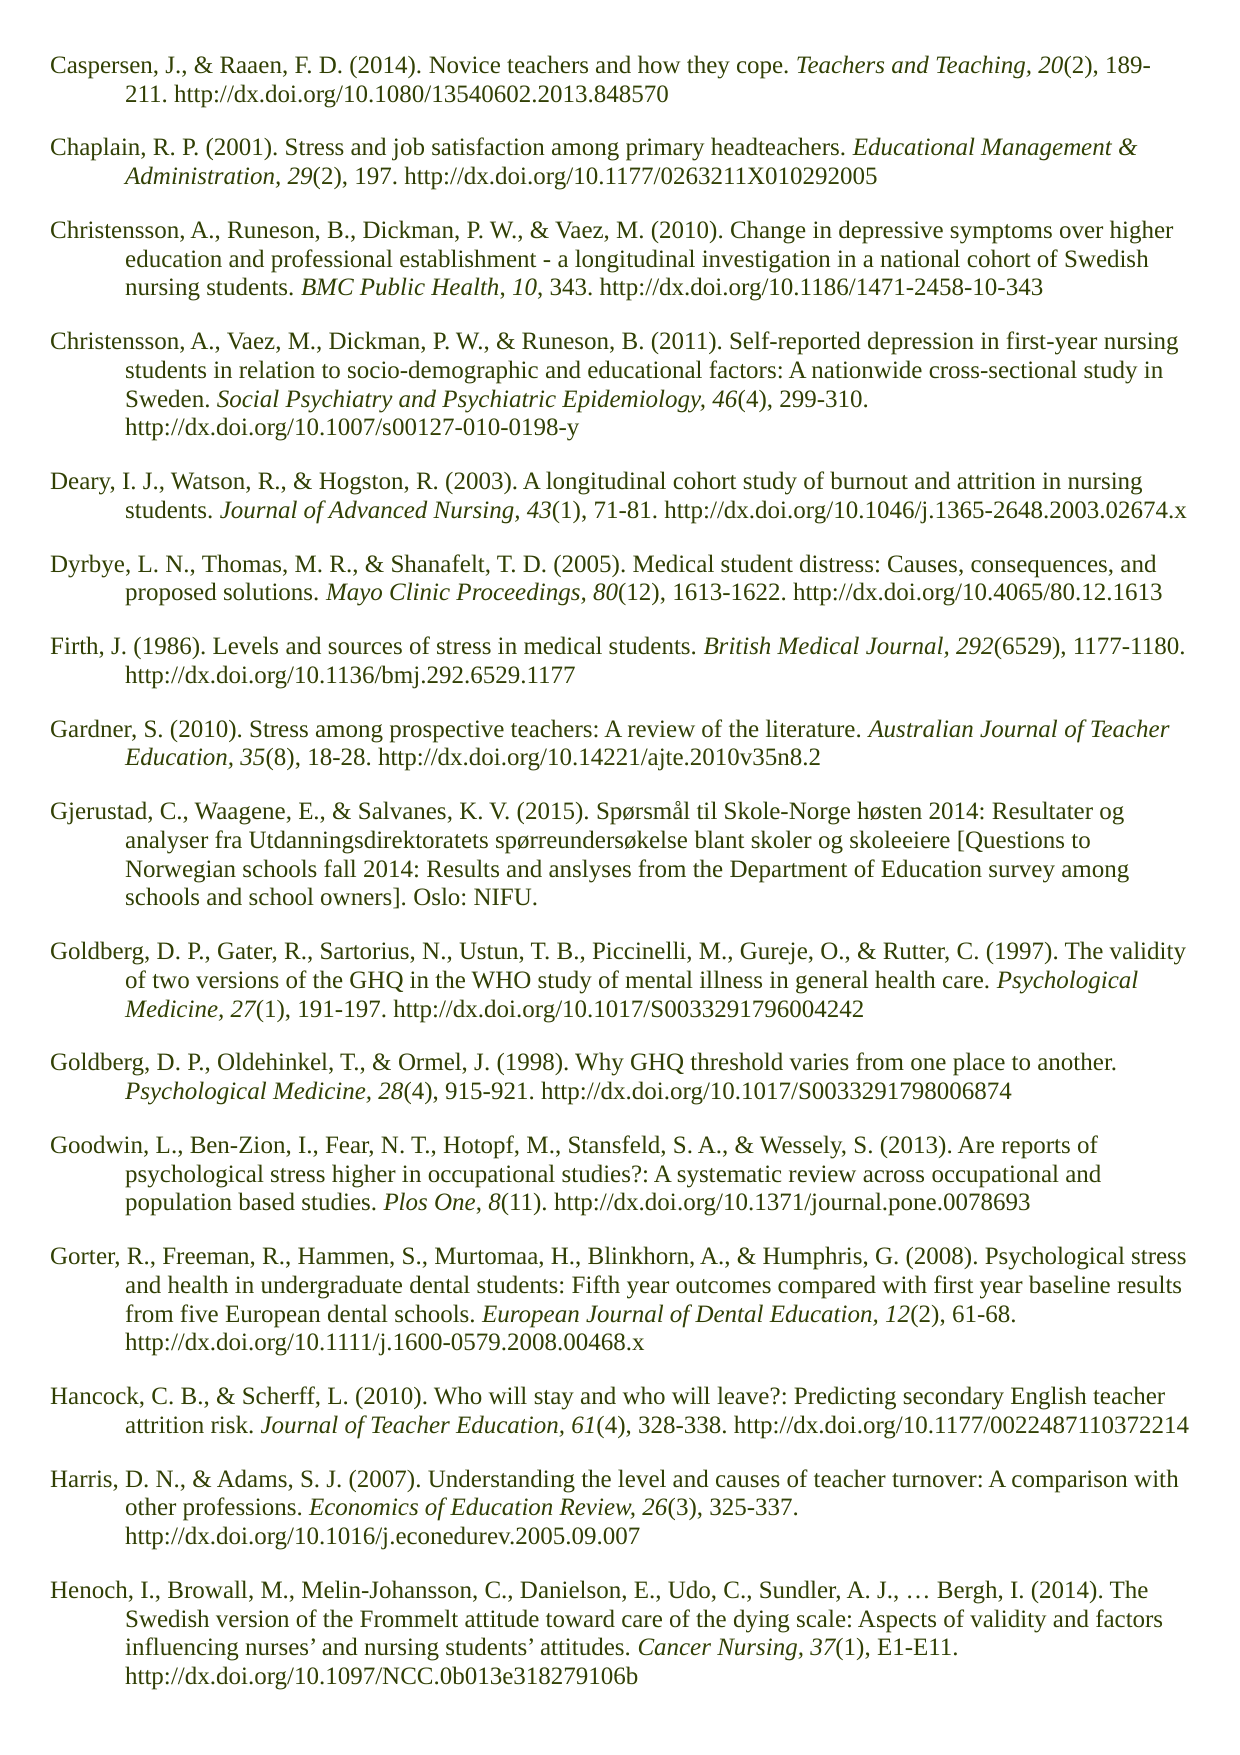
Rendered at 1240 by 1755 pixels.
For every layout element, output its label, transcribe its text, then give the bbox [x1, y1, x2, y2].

list Goldberg, D. P., Gater, R., Sartorius, N., Ustun, T. B., Piccinelli, M., Gureje, O., & Rutter, C. (1997). The validity of two versions of the GHQ in the WHO study of mental illness in general health care. Psychological Medicine, 27(1), 191-197. http://dx.doi.org/10.1017/S0033291796004242 [50, 936, 1189, 1022]
list Goodwin, L., Ben-Zion, I., Fear, N. T., Hotopf, M., Stansfeld, S. A., & Wessely, S. (2013). Are reports of psychological stress higher in occupational studies?: A systematic review across occupational and population based studies. Plos One, 8(11). http://dx.doi.org/10.1371/journal.pone.0078693 [50, 1130, 1189, 1216]
list Harris, D. N., & Adams, S. J. (2007). Understanding the level and causes of teacher turnover: A comparison with other professions. Economics of Education Review, 26(3), 325-337. http://dx.doi.org/10.1016/j.econedurev.2005.09.007 [50, 1464, 1189, 1550]
list Henoch, I., Browall, M., Melin-Johansson, C., Danielson, E., Udo, C., Sundler, A. J., … Bergh, I. (2014). The Swedish version of the Frommelt attitude toward care of the dying scale: Aspects of validity and factors influencing nurses’ and nursing students’ attitudes. Cancer Nursing, 37(1), E1-E11. http://dx.doi.org/10.1097/NCC.0b013e318279106b [50, 1575, 1189, 1690]
list Gjerustad, C., Waagene, E., & Salvanes, K. V. (2015). Spørsmål til Skole-Norge høsten 2014: Resultater og analyser fra Utdanningsdirektoratets spørreundersøkelse blant skoler og skoleeiere [Questions to Norwegian schools fall 2014: Results and anslyses from the Department of Education survey among schools and school owners]. Oslo: NIFU. [50, 796, 1189, 911]
list Christensson, A., Vaez, M., Dickman, P. W., & Runeson, B. (2011). Self-reported depression in first-year nursing students in relation to socio-demographic and educational factors: A nationwide cross-sectional study in Sweden. Social Psychiatry and Psychiatric Epidemiology, 46(4), 299-310. http://dx.doi.org/10.1007/s00127-010-0198-y [50, 326, 1189, 441]
list Caspersen, J., & Raaen, F. D. (2014). Novice teachers and how they cope. Teachers and Teaching, 20(2), 189-211. http://dx.doi.org/10.1080/13540602.2013.848570 [50, 50, 1189, 107]
list Dyrbye, L. N., Thomas, M. R., & Shanafelt, T. D. (2005). Medical student distress: Causes, consequences, and proposed solutions. Mayo Clinic Proceedings, 80(12), 1613-1622. http://dx.doi.org/10.4065/80.12.1613 [50, 549, 1189, 606]
list Gardner, S. (2010). Stress among prospective teachers: A review of the literature. Australian Journal of Teacher Education, 35(8), 18-28. http://dx.doi.org/10.14221/ajte.2010v35n8.2 [50, 714, 1189, 771]
list Goldberg, D. P., Oldehinkel, T., & Ormel, J. (1998). Why GHQ threshold varies from one place to another. Psychological Medicine, 28(4), 915-921. http://dx.doi.org/10.1017/S0033291798006874 [50, 1047, 1189, 1105]
list Firth, J. (1986). Levels and sources of stress in medical students. British Medical Journal, 292(6529), 1177-1180. http://dx.doi.org/10.1136/bmj.292.6529.1177 [50, 631, 1189, 689]
list Christensson, A., Runeson, B., Dickman, P. W., & Vaez, M. (2010). Change in depressive symptoms over higher education and professional establishment - a longitudinal investigation in a national cohort of Swedish nursing students. BMC Public Health, 10, 343. http://dx.doi.org/10.1186/1471-2458-10-343 [50, 215, 1189, 301]
list Chaplain, R. P. (2001). Stress and job satisfaction among primary headteachers. Educational Management & Administration, 29(2), 197. http://dx.doi.org/10.1177/0263211X010292005 [50, 132, 1189, 190]
list Gorter, R., Freeman, R., Hammen, S., Murtomaa, H., Blinkhorn, A., & Humphris, G. (2008). Psychological stress and health in undergraduate dental students: Fifth year outcomes compared with first year baseline results from five European dental schools. European Journal of Dental Education, 12(2), 61-68. http://dx.doi.org/10.1111/j.1600-0579.2008.00468.x [50, 1241, 1189, 1356]
list Deary, I. J., Watson, R., & Hogston, R. (2003). A longitudinal cohort study of burnout and attrition in nursing students. Journal of Advanced Nursing, 43(1), 71-81. http://dx.doi.org/10.1046/j.1365-2648.2003.02674.x [50, 466, 1189, 524]
list Hancock, C. B., & Scherff, L. (2010). Who will stay and who will leave?: Predicting secondary English teacher attrition risk. Journal of Teacher Education, 61(4), 328-338. http://dx.doi.org/10.1177/0022487110372214 [50, 1381, 1189, 1439]
